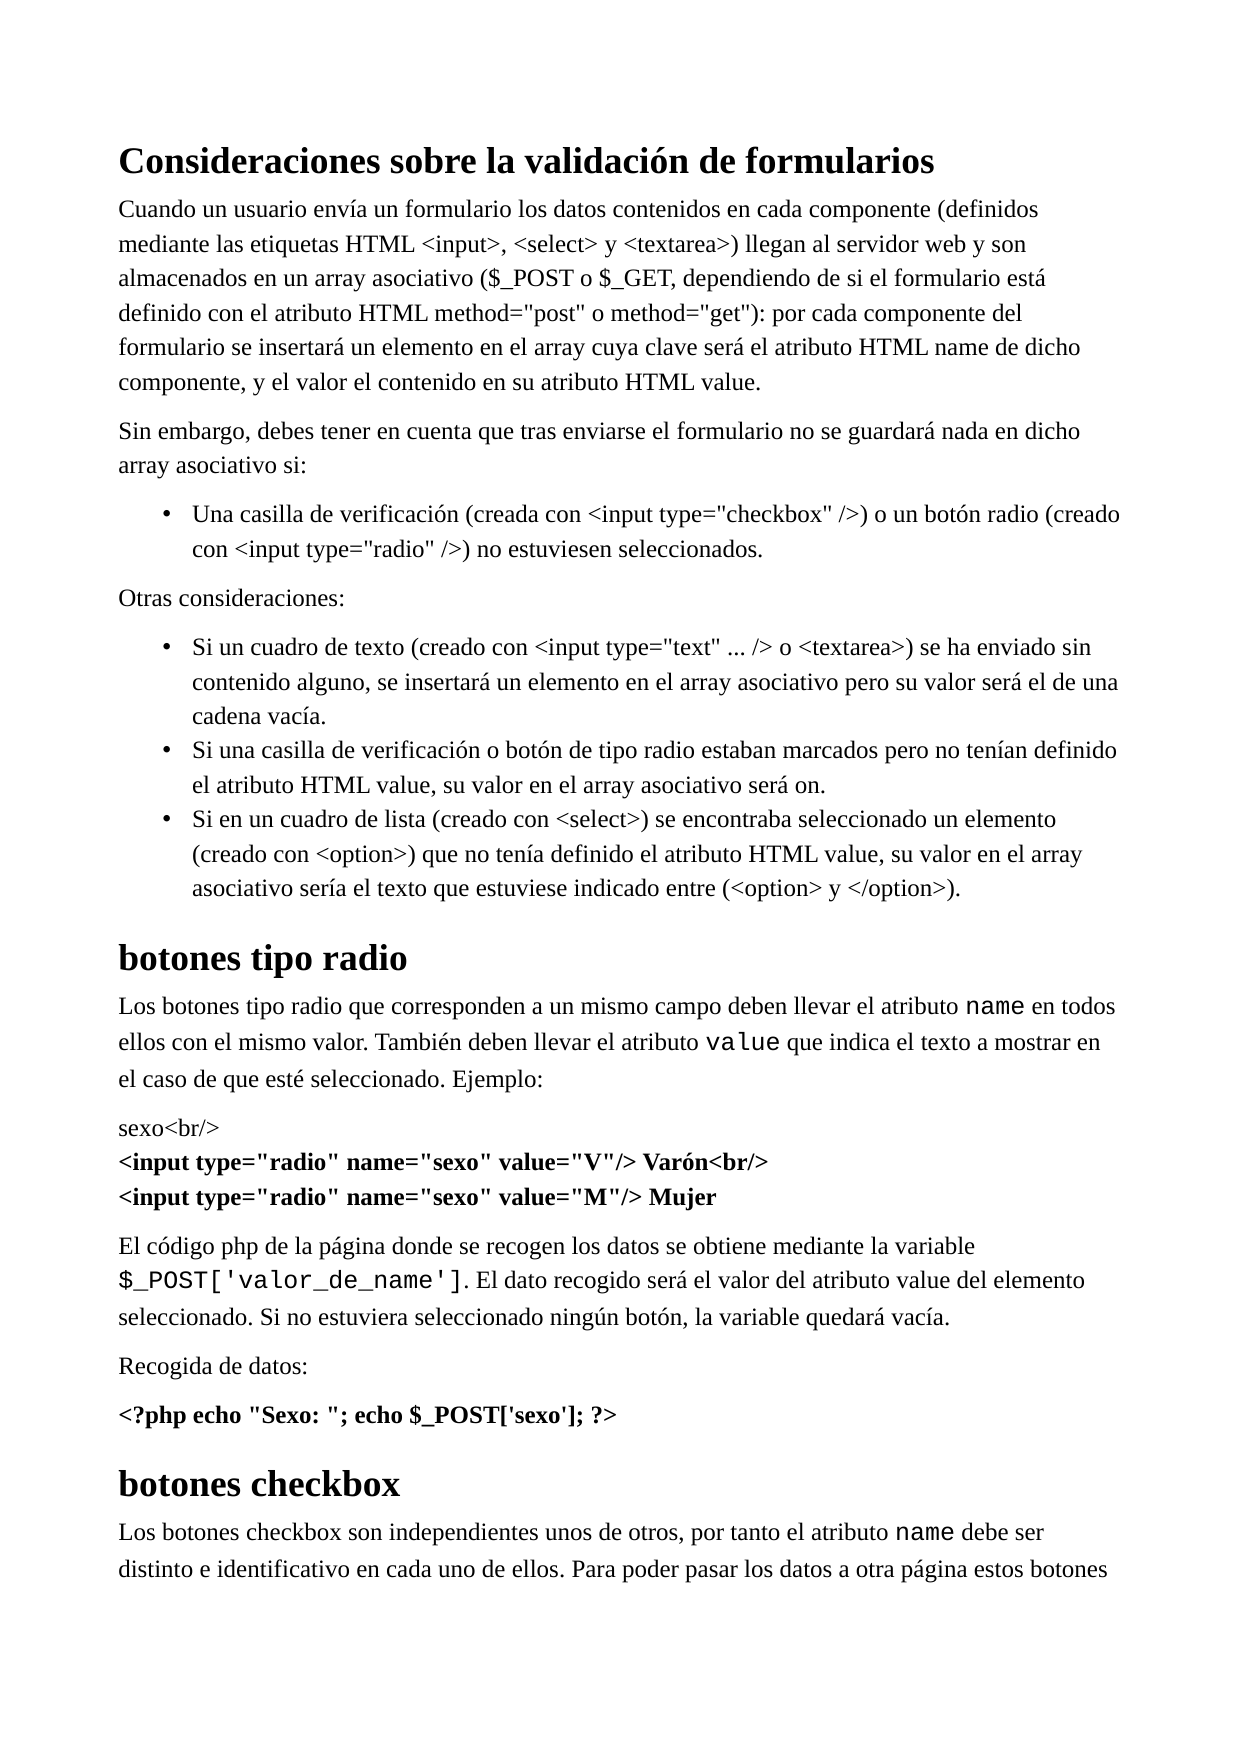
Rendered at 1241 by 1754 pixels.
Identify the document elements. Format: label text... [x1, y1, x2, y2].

text sexo<br/> <input type="radio" name="sexo" value="V"/> Varón<br/> <input type="radio" name="sexo" value="M"/> Mujer [118, 1113, 1122, 1211]
subtitle Consideraciones sobre la validación de formularios [118, 139, 1122, 182]
text El código php de la página donde se recogen los datos se obtiene mediante la variable $_POST['valor_de_name']. El dato recogido será el valor del atributo value del elemento seleccionado. Si no estuviera seleccionado ningún botón, la variable quedará vacía. [118, 1231, 1122, 1331]
subtitle botones checkbox [118, 1462, 1122, 1505]
list Si un cuadro de texto (creado con <input type="text" ... /> o <textarea>) se ha enviado sin contenido alguno, se insertará un elemento en el array asociativo pero su valor será el de una cadena vacía. [162, 632, 1122, 730]
text Los botones checkbox son independientes unos de otros, por tanto el atributo name debe ser distinto e identificativo en cada uno de ellos. Para poder pasar los datos a otra página estos botones [118, 1517, 1122, 1583]
text Los botones tipo radio que corresponden a un mismo campo deben llevar el atributo name en todos ellos con el mismo valor. También deben llevar el atributo value que indica el texto a mostrar en el caso de que esté seleccionado. Ejemplo: [118, 991, 1122, 1093]
list Si una casilla de verificación o botón de tipo radio estaban marcados pero no tenían definido el atributo HTML value, su valor en el array asociativo será on. [162, 736, 1122, 799]
list Si en un cuadro de lista (creado con <select>) se encontraba seleccionado un elemento (creado con <option>) que no tenía definido el atributo HTML value, su valor en el array asociativo sería el texto que estuviese indicado entre (<option> y </option>). [162, 804, 1122, 902]
text Sin embargo, debes tener en cuenta que tras enviarse el formulario no se guardará nada en dicho array asociativo si: [118, 416, 1122, 479]
text <?php echo "Sexo: "; echo $_POST['sexo']; ?> [118, 1400, 1122, 1429]
subtitle botones tipo radio [118, 935, 1122, 978]
text Otras consideraciones: [118, 583, 1122, 612]
text Recogida de datos: [118, 1351, 1122, 1380]
text Cuando un usuario envía un formulario los datos contenidos en cada componente (definidos mediante las etiquetas HTML <input>, <select> y <textarea>) llegan al servidor web y son almacenados en un array asociativo ($_POST o $_GET, dependiendo de si el formulario está definido con el atributo HTML method="post" o method="get"): por cada componente del formulario se insertará un elemento en el array cuya clave será el atributo HTML name de dicho componente, y el valor el contenido en su atributo HTML value. [118, 194, 1122, 396]
list Una casilla de verificación (creada con <input type="checkbox" />) o un botón radio (creado con <input type="radio" />) no estuviesen seleccionados. [162, 499, 1122, 563]
